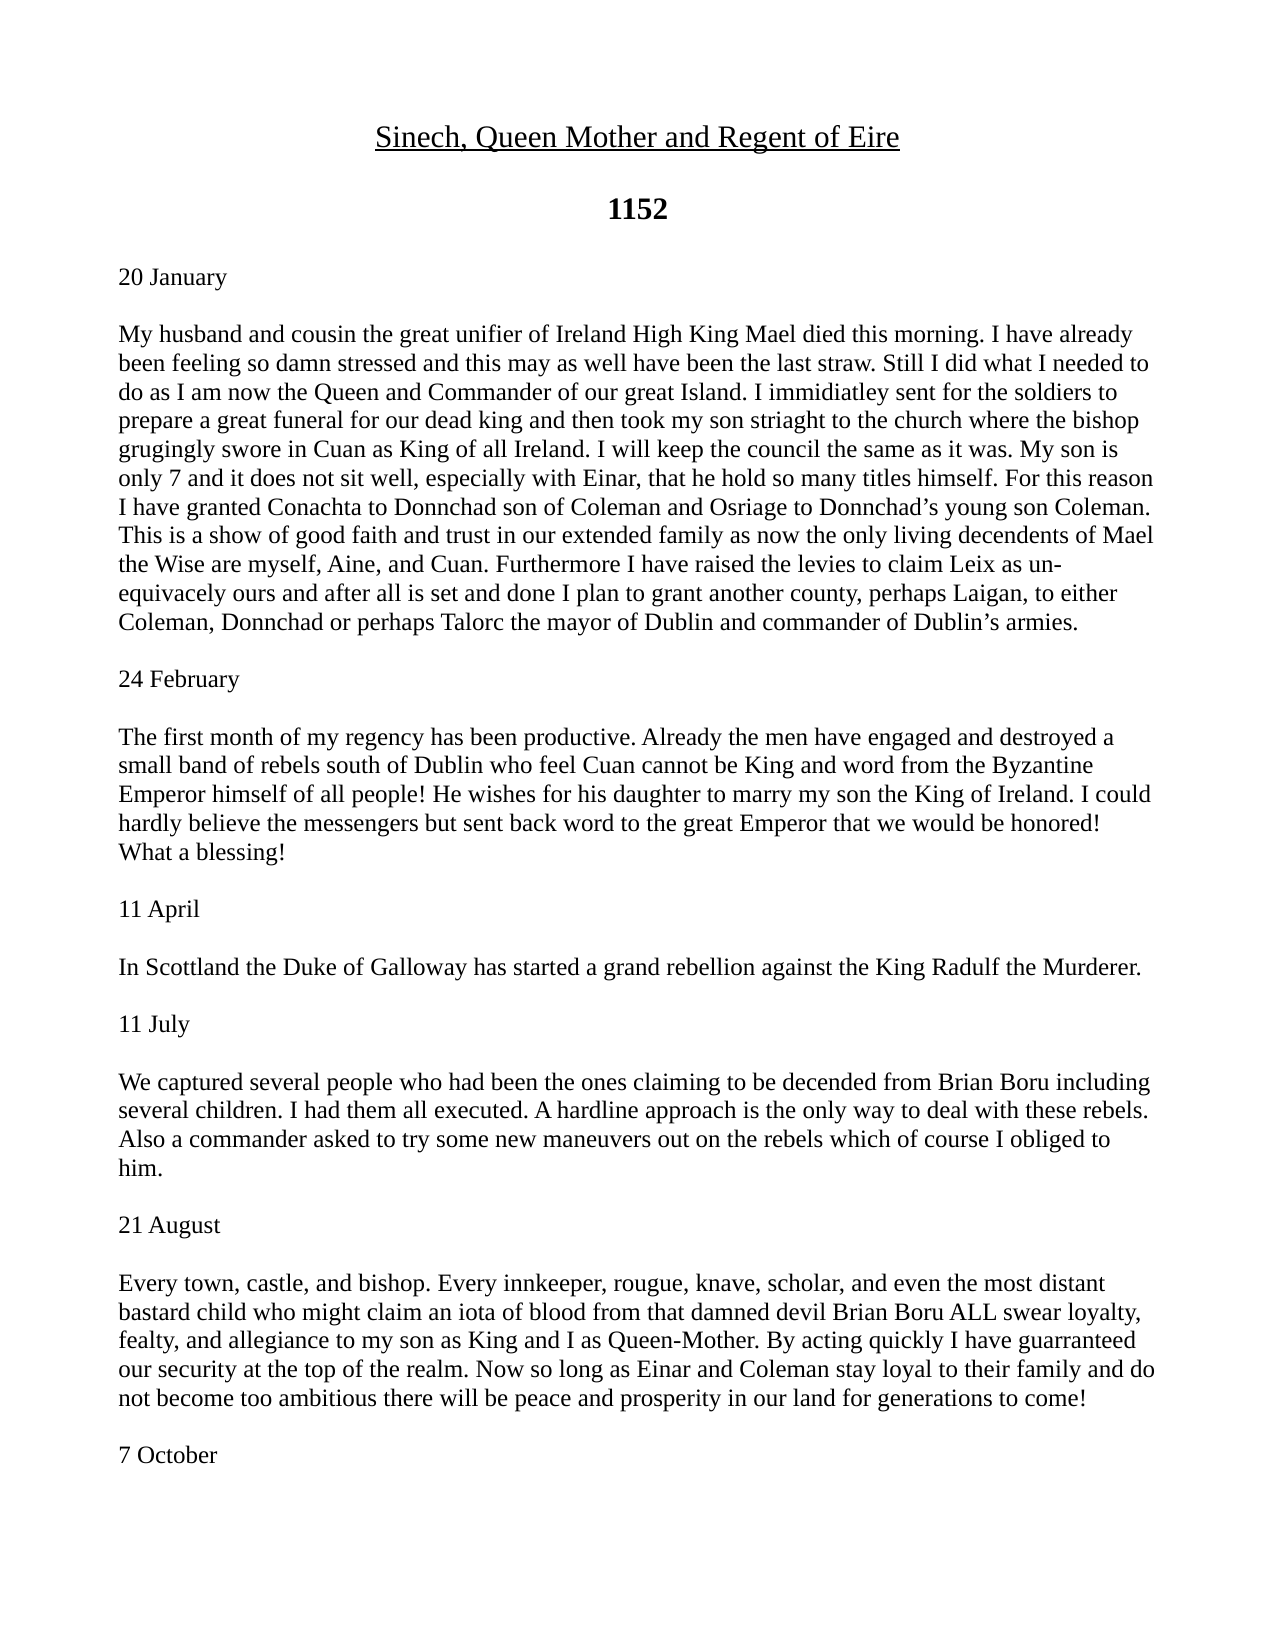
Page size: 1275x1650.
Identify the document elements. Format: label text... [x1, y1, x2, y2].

text 20 January [118, 262, 1157, 291]
text Sinech, Queen Mother and Regent of Eire [118, 118, 1157, 154]
text 21 August [118, 1211, 1157, 1239]
text My husband and cousin the great unifier of Ireland High King Mael died this morning. I have already been feeling so damn stressed and this may as well have been the last straw. Still I did what I needed to do as I am now the Queen and Commander of our great Island. I immidiatley sent for the soldiers to prepare a great funeral for our dead king and then took my son striaght to the church where the bishop grugingly swore in Cuan as King of all Ireland. I will keep the council the same as it was. My son is only 7 and it does not sit well, especially with Einar, that he hold so many titles himself. For this reason I have granted Conachta to Donnchad son of Coleman and Osriage to Donnchad’s young son Coleman. This is a show of good faith and trust in our extended family as now the only living decendents of Mael the Wise are myself, Aine, and Cuan. Furthermore I have raised the levies to claim Leix as un-equivacely ours and after all is set and done I plan to grant another county, perhaps Laigan, to either Coleman, Donnchad or perhaps Talorc the mayor of Dublin and commander of Dublin’s armies. [118, 319, 1157, 636]
text 7 October [118, 1441, 1157, 1469]
text 11 July [118, 1009, 1157, 1038]
text The first month of my regency has been productive. Already the men have engaged and destroyed a small band of rebels south of Dublin who feel Cuan cannot be King and word from the Byzantine Emperor himself of all people! He wishes for his daughter to marry my son the King of Ireland. I could hardly believe the messengers but sent back word to the great Emperor that we would be honored! What a blessing! [118, 722, 1157, 866]
text Every town, castle, and bishop. Every innkeeper, rougue, knave, scholar, and even the most distant bastard child who might claim an iota of blood from that damned devil Brian Boru ALL swear loyalty, fealty, and allegiance to my son as King and I as Queen-Mother. By acting quickly I have guarranteed our security at the top of the realm. Now so long as Einar and Coleman stay loyal to their family and do not become too ambitious there will be peace and prosperity in our land for generations to come! [118, 1268, 1157, 1412]
text In Scottland the Duke of Galloway has started a grand rebellion against the King Radulf the Murderer. [118, 952, 1157, 981]
text 24 February [118, 664, 1157, 693]
text 11 April [118, 894, 1157, 923]
text We captured several people who had been the ones claiming to be decended from Brian Boru including several children. I had them all executed. A hardline approach is the only way to deal with these rebels. Also a commander asked to try some new maneuvers out on the rebels which of course I obliged to him. [118, 1067, 1157, 1182]
text 1152 [118, 190, 1157, 226]
